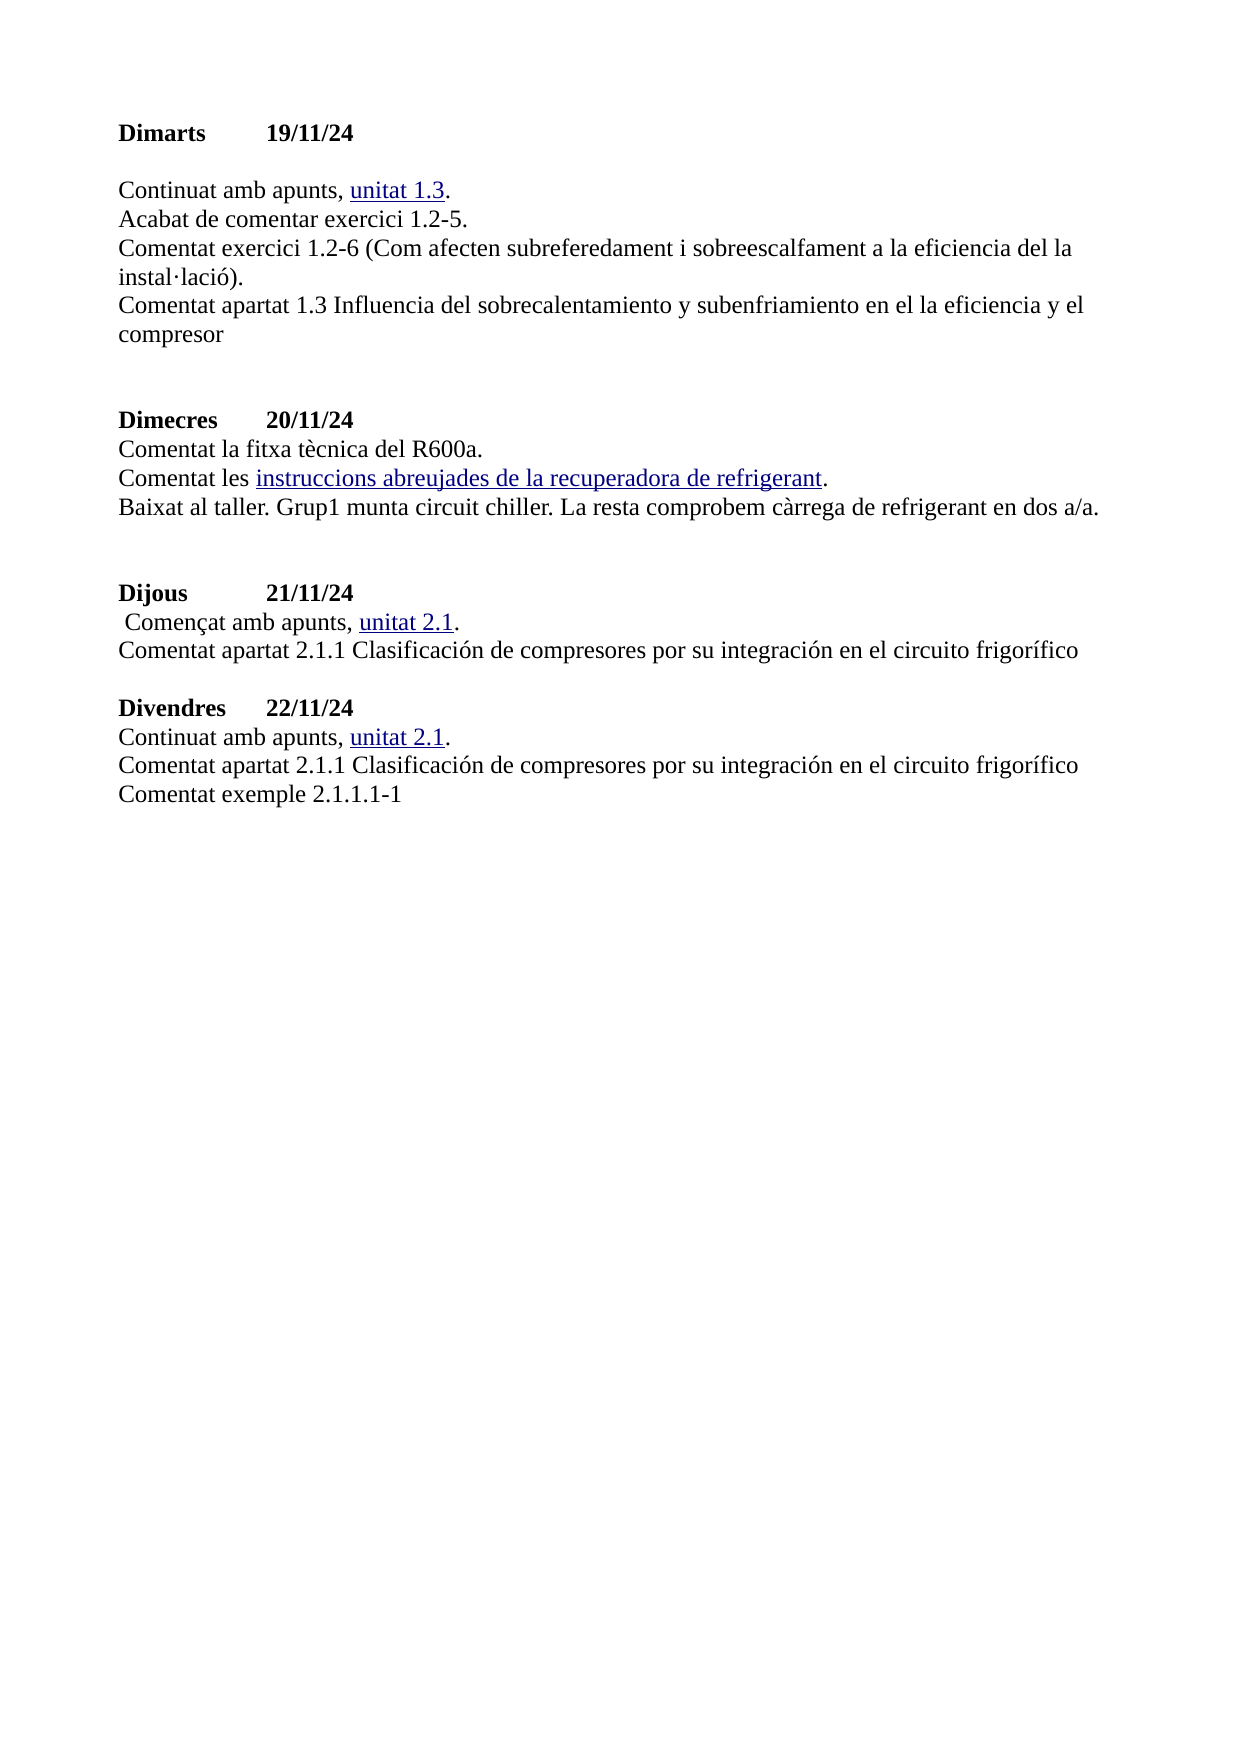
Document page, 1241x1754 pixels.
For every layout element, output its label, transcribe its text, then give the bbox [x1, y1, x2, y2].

text Comentat la fitxa tècnica del R600a. [118, 434, 1122, 463]
text Dijous 21/11/24 [118, 578, 1122, 607]
text Comentat apartat 2.1.1 Clasificación de compresores por su integración en el circuito frigorífico [118, 636, 1122, 664]
text Comentat apartat 2.1.1 Clasificación de compresores por su integración en el circuito frigorífico [118, 751, 1122, 779]
text Continuat amb apunts, unitat 1.3. [118, 176, 1122, 204]
text Dimarts 19/11/24 [118, 118, 1122, 147]
text Baixat al taller. Grup1 munta circuit chiller. La resta comprobem càrrega de refrigerant en dos a/a. [118, 492, 1122, 521]
text Comentat exercici 1.2-6 (Com afecten subreferedament i sobreescalfament a la eficiencia del la instal·lació). [118, 233, 1122, 291]
text Acabat de comentar exercici 1.2-5. [118, 204, 1122, 233]
text Comentat apartat 1.3 Influencia del sobrecalentamiento y subenfriamiento en el la eficiencia y el compresor [118, 291, 1122, 348]
text Comentat exemple 2.1.1.1-1 [118, 779, 1122, 808]
text Continuat amb apunts, unitat 2.1. [118, 722, 1122, 751]
text Divendres 22/11/24 [118, 693, 1122, 722]
text Dimecres 20/11/24 [118, 406, 1122, 434]
text Comentat les instruccions abreujades de la recuperadora de refrigerant. [118, 463, 1122, 492]
text Començat amb apunts, unitat 2.1. [118, 607, 1122, 636]
